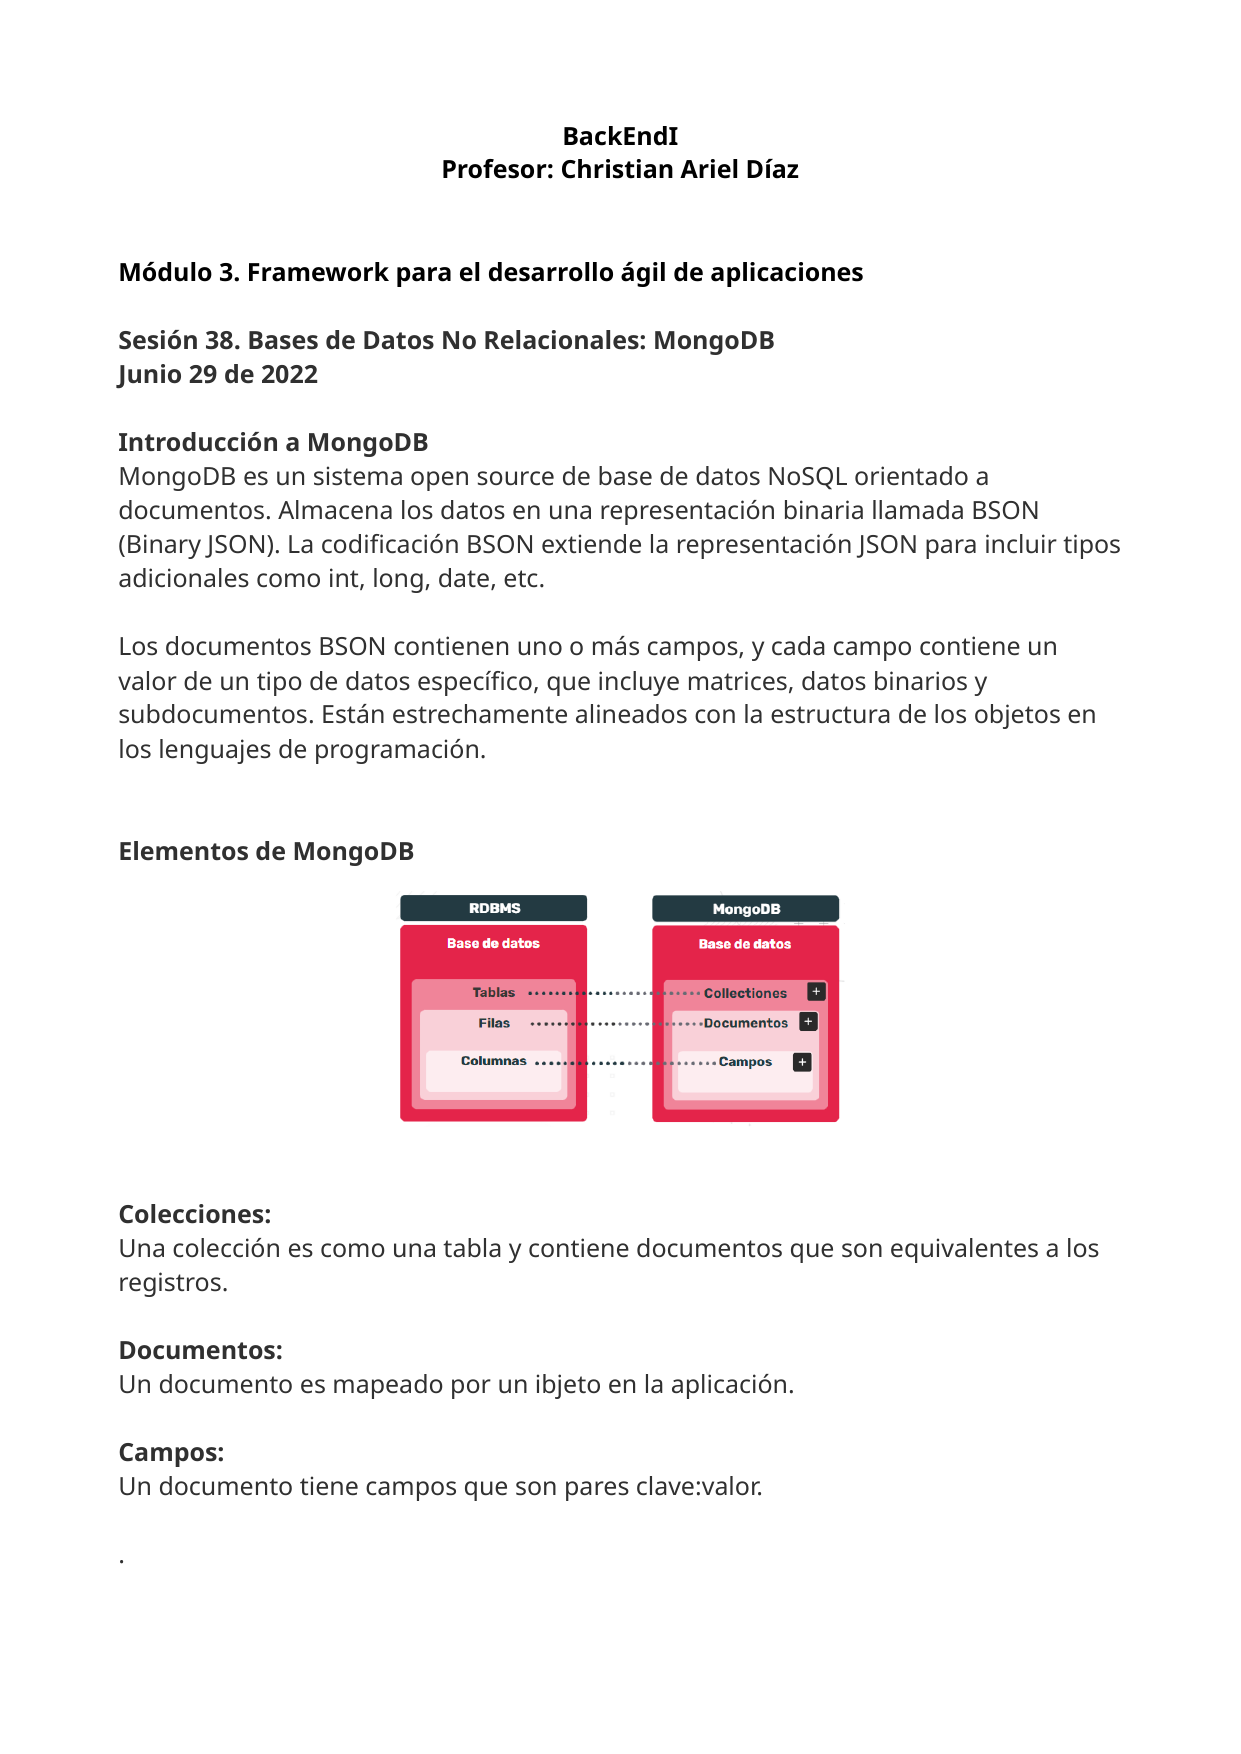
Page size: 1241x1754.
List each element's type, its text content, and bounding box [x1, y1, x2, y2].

text Los documentos BSON contienen uno o más campos, y cada campo contiene un valor de un tipo de datos específico, que incluye matrices, datos binarios y subdocumentos. Están estrechamente alineados con la estructura de los objetos en los lenguajes de programación. [118, 629, 1122, 765]
text Colecciones: [118, 1196, 1122, 1230]
picture [395, 891, 845, 1127]
text Un documento tiene campos que son pares clave:valor. [118, 1469, 1122, 1503]
text Introducción a MongoDB [118, 425, 1122, 459]
text Elementos de MongoDB [118, 833, 1122, 867]
text Una colección es como una tabla y contiene documentos que son equivalentes a los registros. [118, 1230, 1122, 1298]
text Junio 29 de 2022 [118, 357, 1122, 391]
text Documentos: [118, 1332, 1122, 1367]
text MongoDB es un sistema open source de base de datos NoSQL orientado a documentos. Almacena los datos en una representación binaria llamada BSON (Binary JSON). La codificación BSON extiende la representación JSON para incluir tipos adicionales como int, long, date, etc. [118, 459, 1122, 595]
text BackEndI [118, 118, 1122, 152]
text Profesor: Christian Ariel Díaz [118, 152, 1122, 186]
text Un documento es mapeado por un ibjeto en la aplicación. [118, 1367, 1122, 1401]
text Módulo 3. Framework para el desarrollo ágil de aplicaciones [118, 254, 1122, 288]
text . [118, 1537, 1122, 1571]
text Campos: [118, 1435, 1122, 1469]
text Sesión 38. Bases de Datos No Relacionales: MongoDB [118, 322, 1122, 357]
